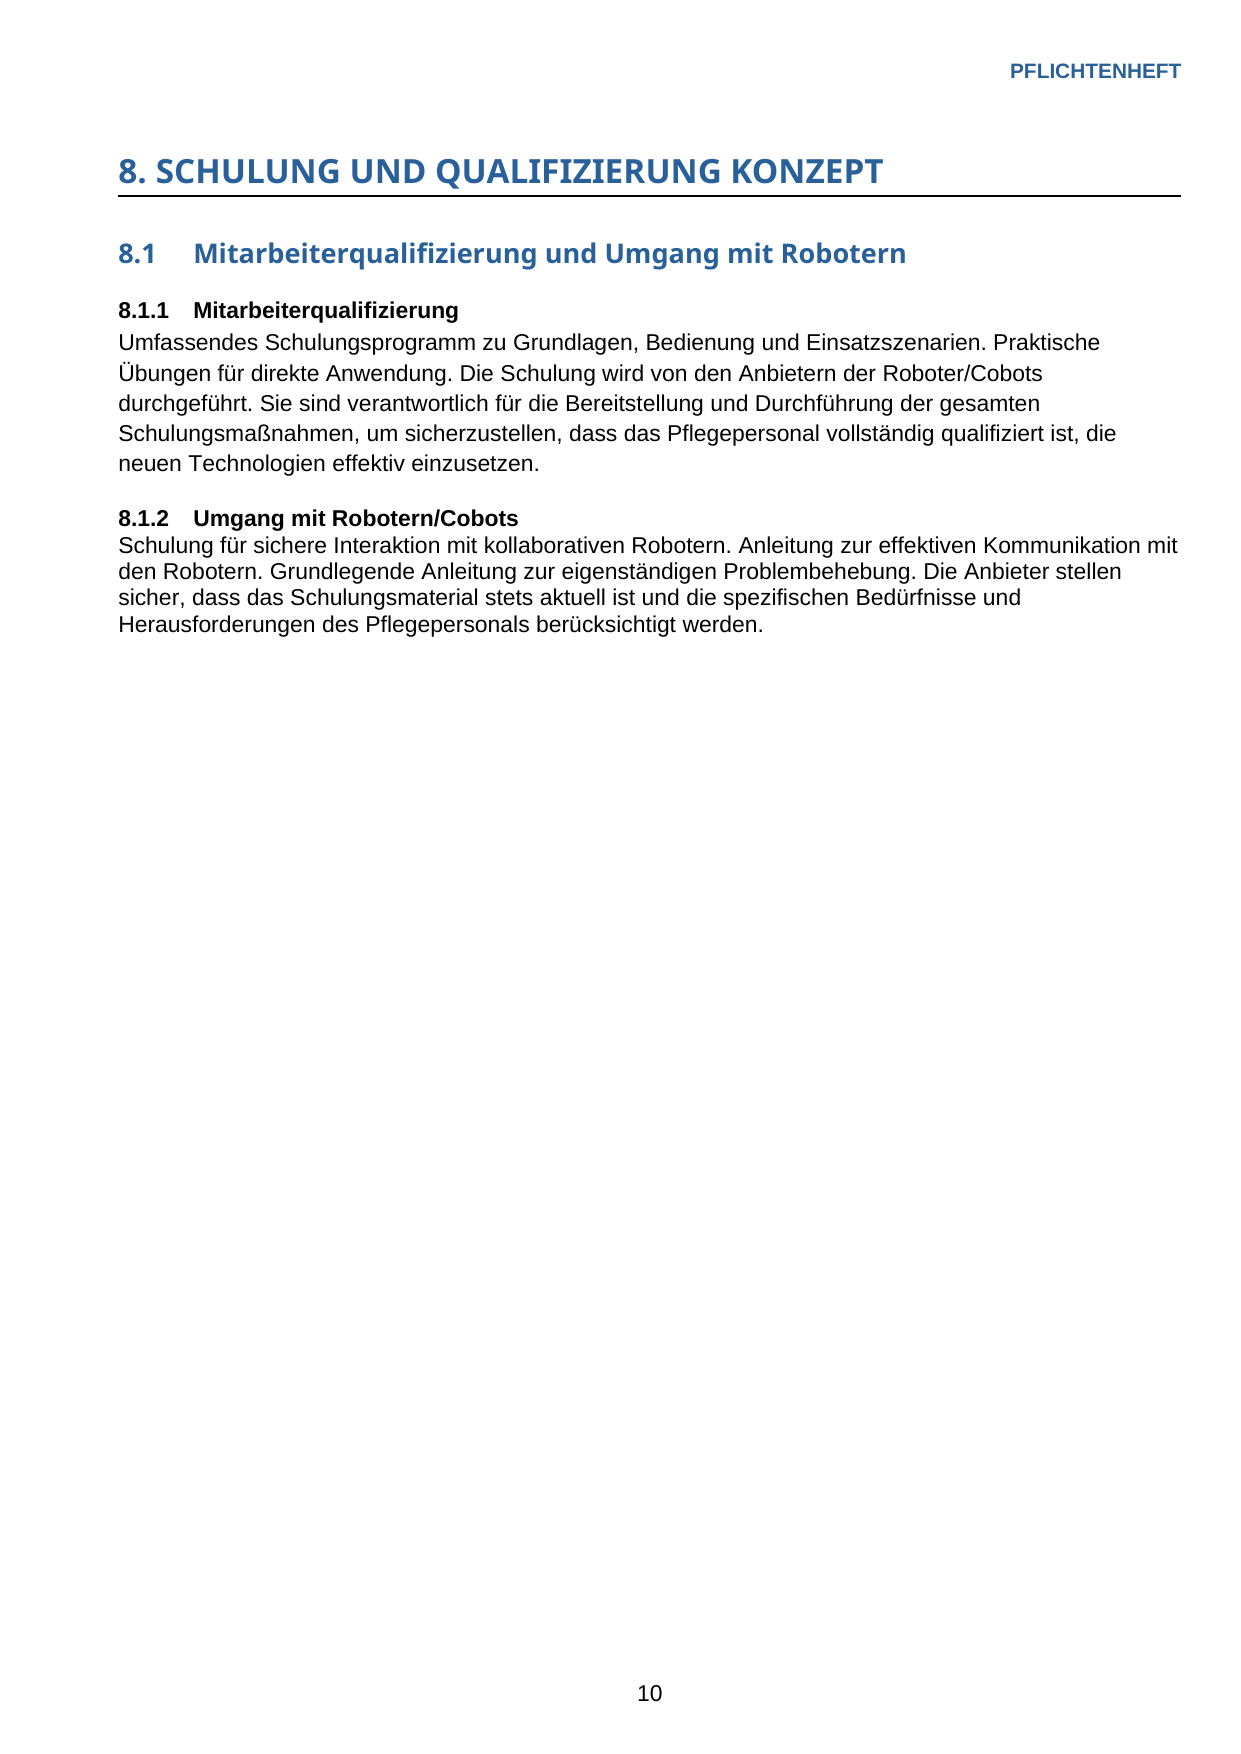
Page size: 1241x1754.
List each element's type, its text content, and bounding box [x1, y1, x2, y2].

subtitle Schulung und Qualifizierung Konzept [118, 148, 1181, 195]
subtitle Mitarbeiterqualifizierung [118, 297, 1181, 323]
subtitle Mitarbeiterqualifizierung und Umgang mit Robotern [118, 235, 1181, 272]
subtitle Umgang mit Robotern/Cobots Schulung für sichere Interaktion mit kollaborativen Robotern. Anleitung zur effektiven Kommunikation mit den Robotern. Grundlegende Anleitung zur eigenständigen Problembehebung. Die Anbieter stellen sicher, dass das Schulungsmaterial stets aktuell ist und die spezifischen Bedürfnisse und Herausforderungen des Pflegepersonals berücksichtigt werden. [118, 505, 1181, 637]
text Umfassendes Schulungsprogramm zu Grundlagen, Bedienung und Einsatzszenarien. Praktische Übungen für direkte Anwendung. Die Schulung wird von den Anbietern der Roboter/Cobots durchgeführt. Sie sind verantwortlich für die Bereitstellung und Durchführung der gesamten Schulungsmaßnahmen, um sicherzustellen, dass das Pflegepersonal vollständig qualifiziert ist, die neuen Technologien effektiv einzusetzen. [118, 329, 1181, 476]
